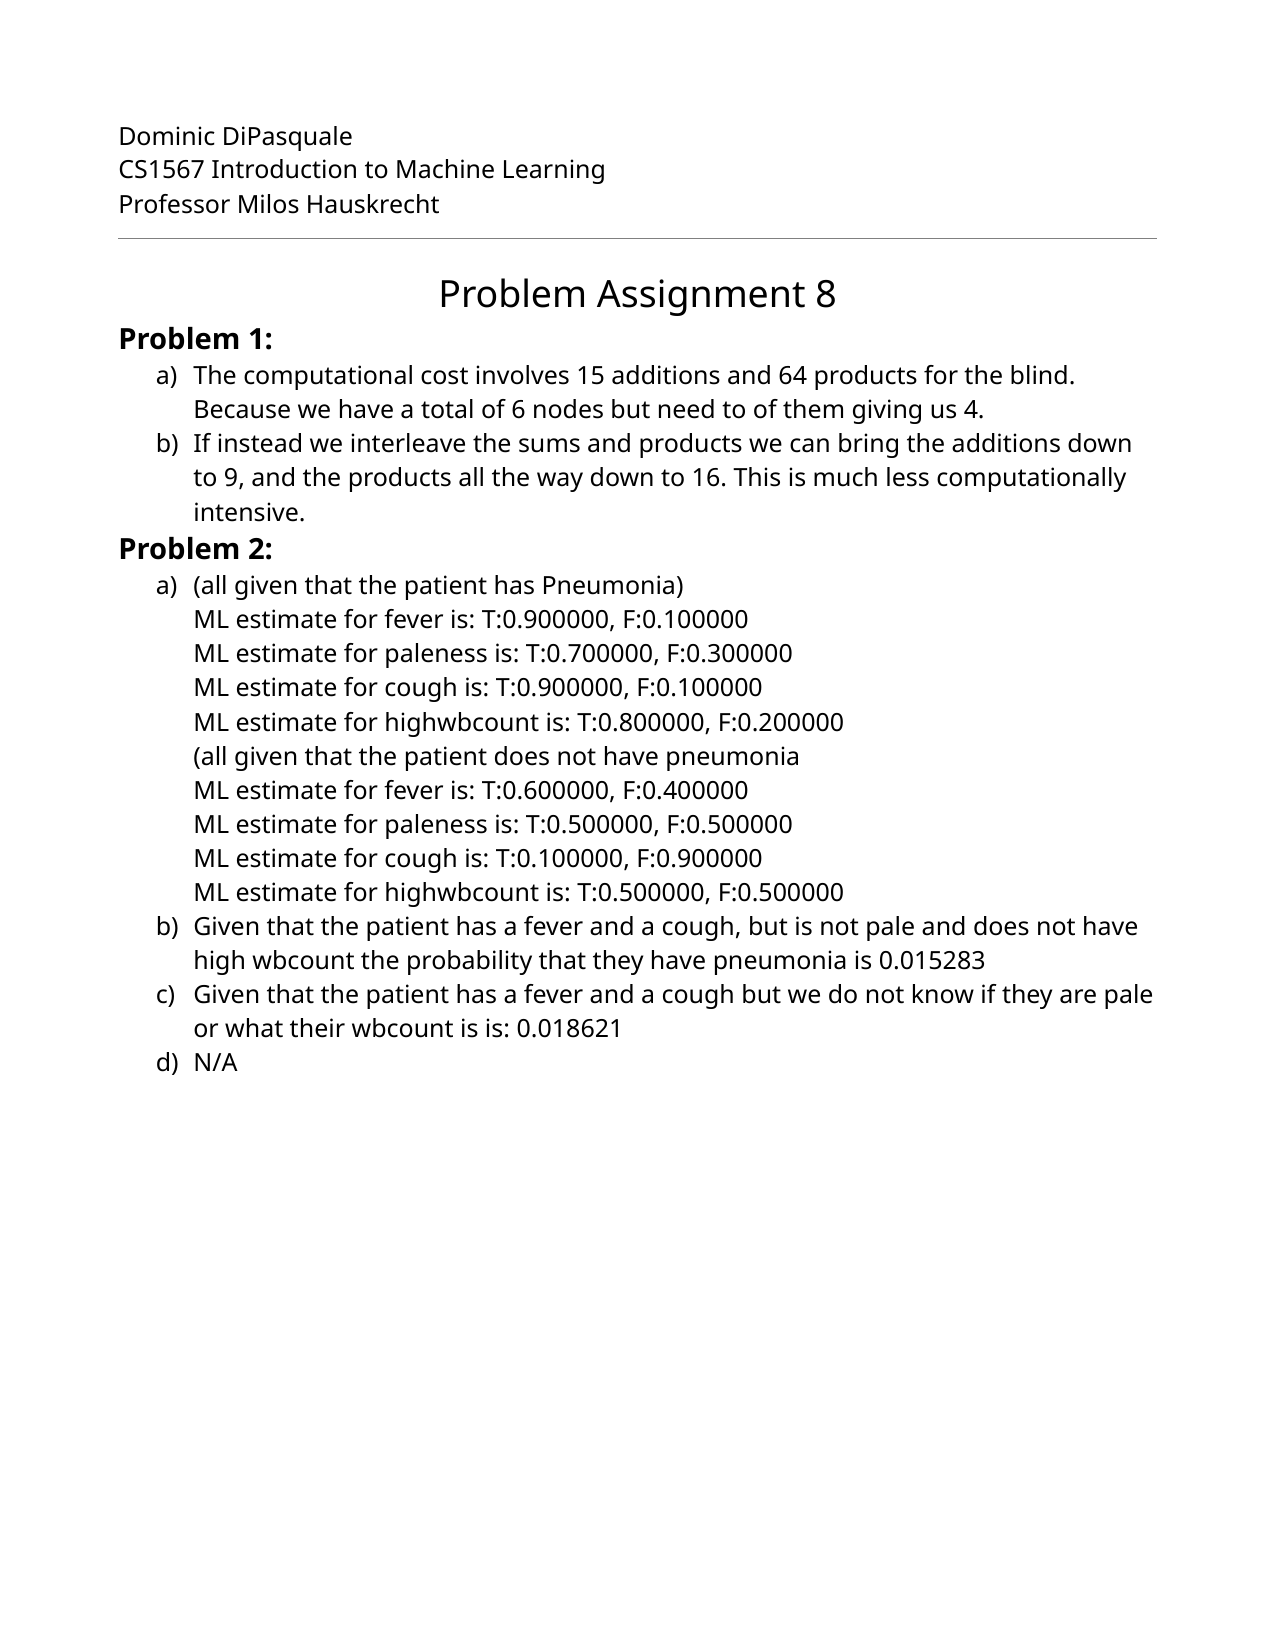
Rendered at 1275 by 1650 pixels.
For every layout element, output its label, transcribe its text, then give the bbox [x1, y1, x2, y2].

list (all given that the patient has Pneumonia) ML estimate for fever is: T:0.900000, F:0.100000 ML estimate for paleness is: T:0.700000, F:0.300000 ML estimate for cough is: T:0.900000, F:0.100000 ML estimate for highwbcount is: T:0.800000, F:0.200000 [156, 568, 1157, 738]
text Professor Milos Hauskrecht [118, 186, 1157, 220]
text Dominic DiPasquale [118, 118, 1157, 152]
list If instead we interleave the sums and products we can bring the additions down to 9, and the products all the way down to 16. This is much less computationally intensive. [156, 426, 1157, 528]
text Problem Assignment 8 [118, 267, 1157, 318]
list Given that the patient has a fever and a cough but we do not know if they are pale or what their wbcount is is: 0.018621 [156, 977, 1157, 1045]
list ML estimate for cough is: T:0.100000, F:0.900000 [156, 840, 1157, 874]
text CS1567 Introduction to Machine Learning [118, 152, 1157, 186]
list ML estimate for highwbcount is: T:0.500000, F:0.500000 [156, 874, 1157, 908]
list N/A [156, 1045, 1157, 1079]
text Problem 1: [118, 318, 1157, 358]
list ML estimate for paleness is: T:0.500000, F:0.500000 [156, 806, 1157, 840]
list ML estimate for fever is: T:0.600000, F:0.400000 [156, 772, 1157, 806]
list Given that the patient has a fever and a cough, but is not pale and does not have high wbcount the probability that they have pneumonia is 0.015283 [156, 908, 1157, 977]
list (all given that the patient does not have pneumonia [156, 738, 1157, 772]
text Problem 2: [118, 528, 1157, 568]
list The computational cost involves 15 additions and 64 products for the blind. Because we have a total of 6 nodes but need to of them giving us 4. [156, 358, 1157, 426]
